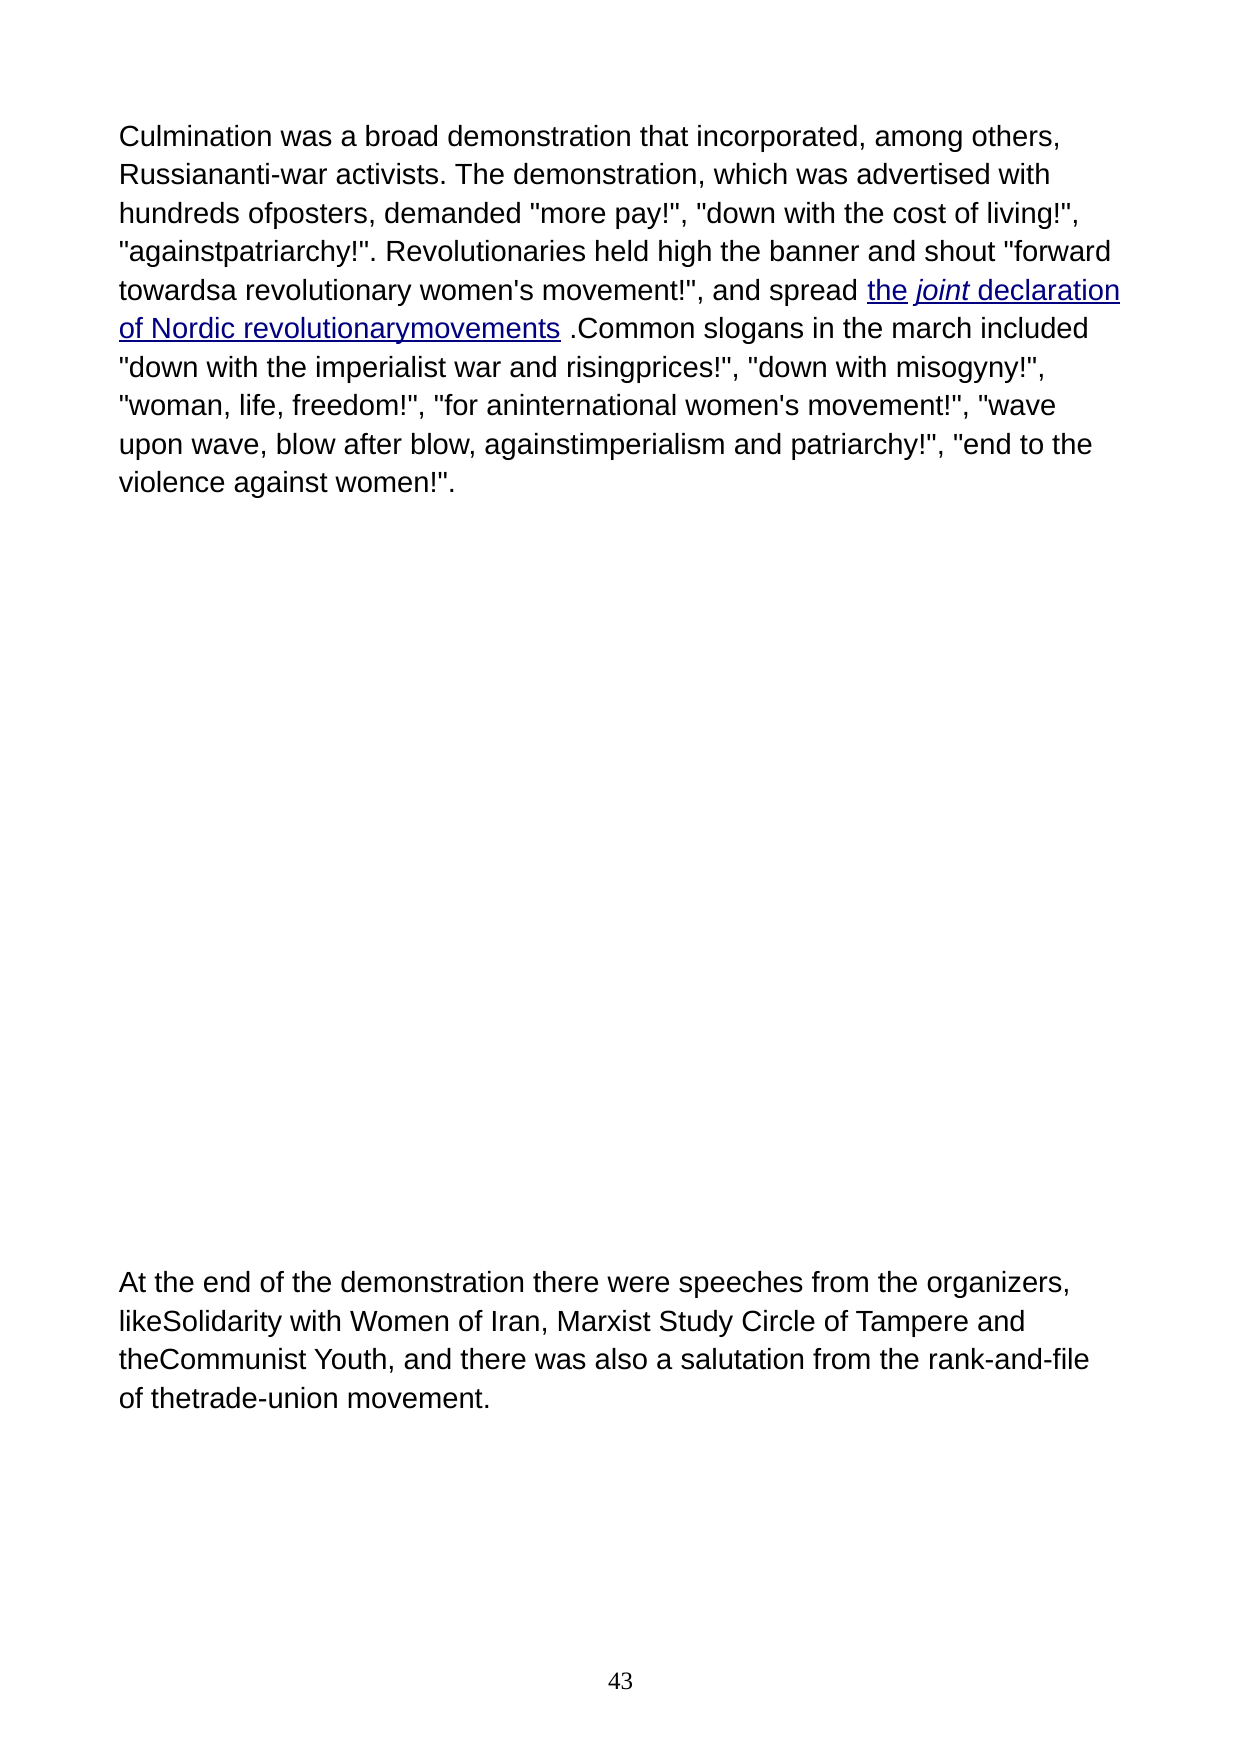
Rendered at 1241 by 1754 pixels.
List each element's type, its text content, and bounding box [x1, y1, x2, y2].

text At the end of the demonstration there were speeches from the organizers, likeSolidarity with Women of Iran, Marxist Study Circle of Tampere and theCommunist Youth, and there was also a salutation from the rank-and-file of thetrade-union movement. [118, 1265, 1122, 1414]
text Culmination was a broad demonstration that incorporated, among others, Russiananti-war activists. The demonstration, which was advertised with hundreds ofposters, demanded "more pay!", "down with the cost of living!", "againstpatriarchy!". Revolutionaries held high the banner and shout "forward towardsa revolutionary women's movement!", and spread the joint declaration of Nordic revolutionarymovements .Common slogans in the march included "down with the imperialist war and risingprices!", "down with misogyny!", "woman, life, freedom!", "for aninternational women's movement!", "wave upon wave, blow after blow, againstimperialism and patriarchy!", "end to the violence against women!". [118, 118, 1122, 499]
